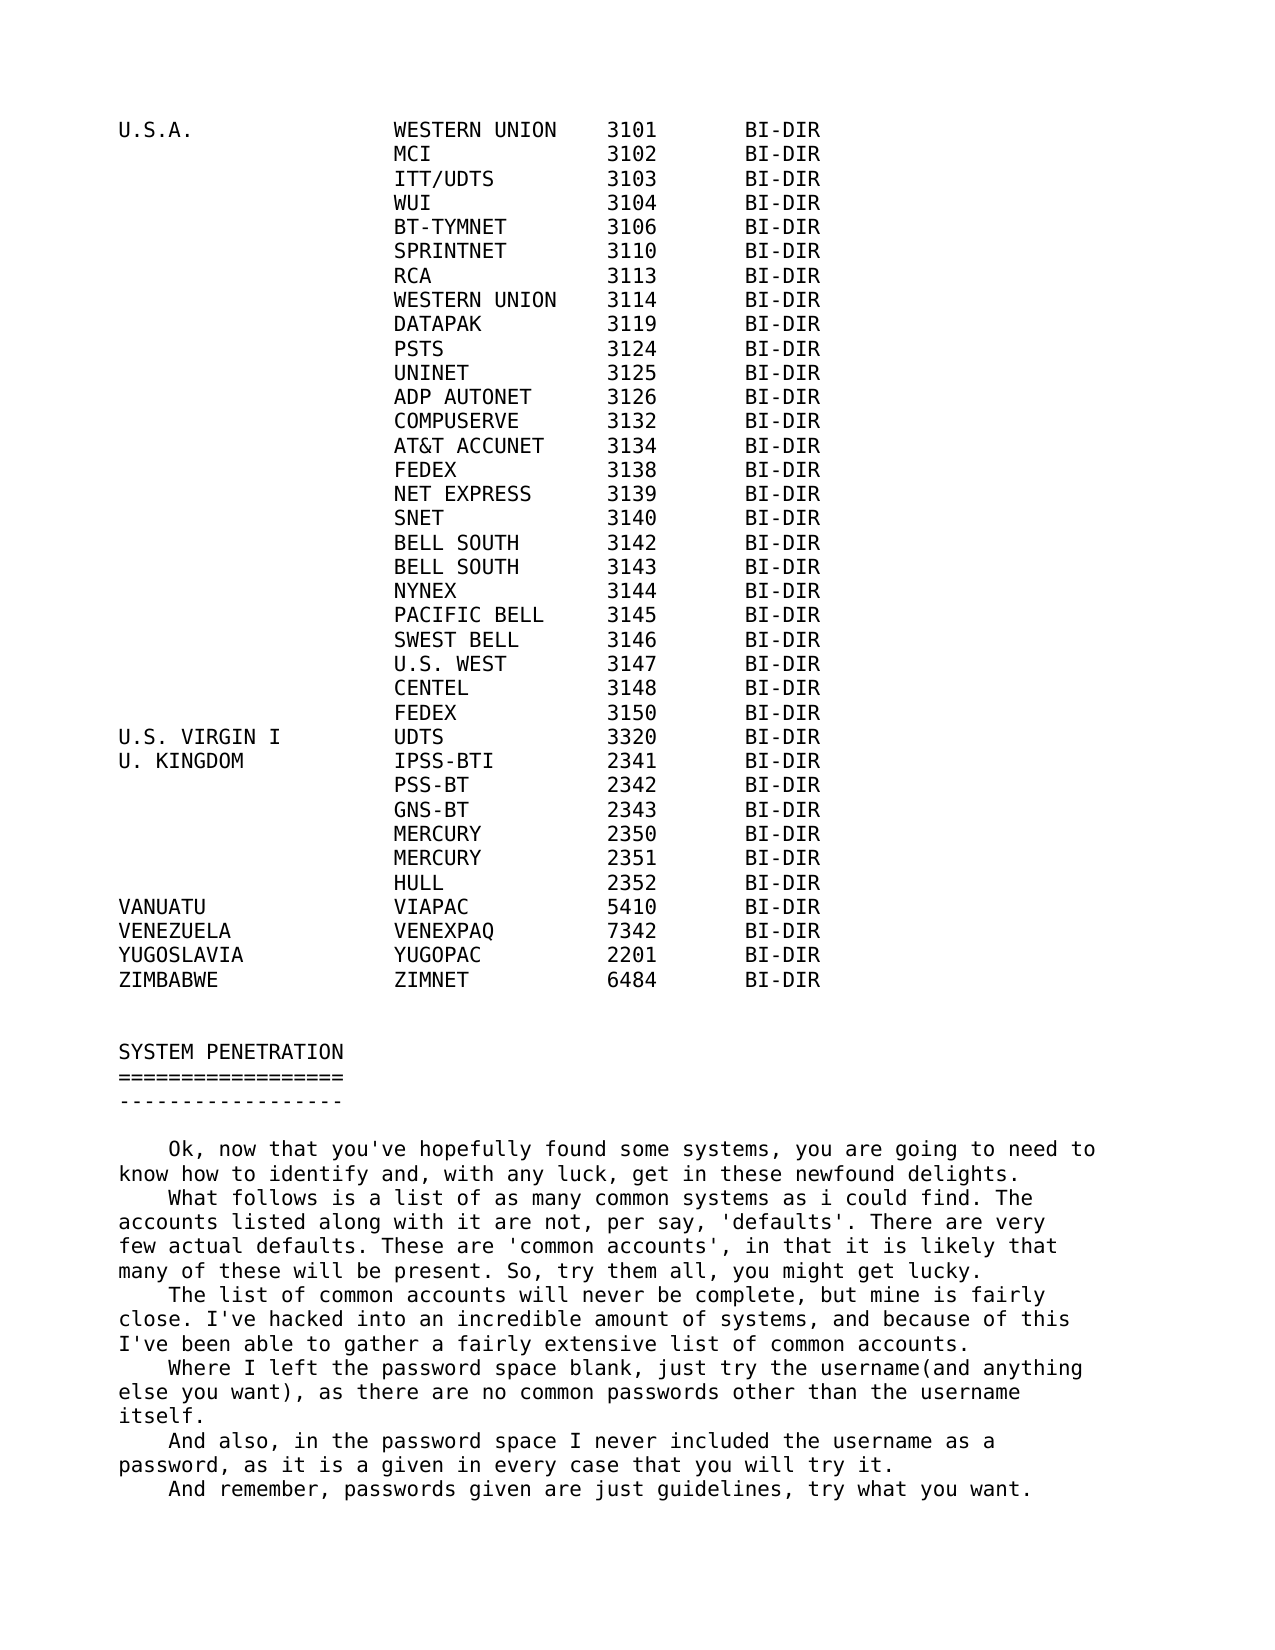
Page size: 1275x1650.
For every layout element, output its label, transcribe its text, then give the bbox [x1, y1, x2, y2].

text HULL 2352 BI-DIR [118, 871, 1157, 895]
text GNS-BT 2343 BI-DIR [118, 798, 1157, 822]
text itself. [118, 1404, 1157, 1429]
text And remember, passwords given are just guidelines, try what you want. [118, 1477, 1157, 1502]
text few actual defaults. These are 'common accounts', in that it is likely that [118, 1234, 1157, 1259]
text What follows is a list of as many common systems as i could find. The [118, 1186, 1157, 1210]
text WESTERN UNION 3114 BI-DIR [118, 288, 1157, 312]
text U.S. WEST 3147 BI-DIR [118, 652, 1157, 676]
text password, as it is a given in every case that you will try it. [118, 1453, 1157, 1477]
text SYSTEM PENETRATION [118, 1040, 1157, 1065]
text Ok, now that you've hopefully found some systems, you are going to need to [118, 1137, 1157, 1162]
text RCA 3113 BI-DIR [118, 264, 1157, 288]
text FEDEX 3150 BI-DIR [118, 701, 1157, 725]
text SWEST BELL 3146 BI-DIR [118, 628, 1157, 652]
text MERCURY 2350 BI-DIR [118, 822, 1157, 846]
text WUI 3104 BI-DIR [118, 191, 1157, 215]
text accounts listed along with it are not, per say, 'defaults'. There are very [118, 1210, 1157, 1234]
text VENEZUELA VENEXPAQ 7342 BI-DIR [118, 919, 1157, 943]
text I've been able to gather a fairly extensive list of common accounts. [118, 1332, 1157, 1356]
text NET EXPRESS 3139 BI-DIR [118, 482, 1157, 506]
text PACIFIC BELL 3145 BI-DIR [118, 603, 1157, 628]
text AT&T ACCUNET 3134 BI-DIR [118, 434, 1157, 458]
text UNINET 3125 BI-DIR [118, 361, 1157, 385]
text Where I left the password space blank, just try the username(and anything [118, 1356, 1157, 1380]
text DATAPAK 3119 BI-DIR [118, 312, 1157, 337]
text else you want), as there are no common passwords other than the username [118, 1380, 1157, 1404]
text many of these will be present. So, try them all, you might get lucky. [118, 1259, 1157, 1283]
text BT-TYMNET 3106 BI-DIR [118, 215, 1157, 239]
text U.S.A. WESTERN UNION 3101 BI-DIR [118, 118, 1157, 142]
text CENTEL 3148 BI-DIR [118, 676, 1157, 701]
text The list of common accounts will never be complete, but mine is fairly [118, 1283, 1157, 1307]
text NYNEX 3144 BI-DIR [118, 579, 1157, 603]
text VANUATU VIAPAC 5410 BI-DIR [118, 895, 1157, 919]
text MERCURY 2351 BI-DIR [118, 846, 1157, 871]
text ZIMBABWE ZIMNET 6484 BI-DIR [118, 968, 1157, 992]
text COMPUSERVE 3132 BI-DIR [118, 409, 1157, 434]
text SNET 3140 BI-DIR [118, 506, 1157, 531]
text BELL SOUTH 3143 BI-DIR [118, 555, 1157, 579]
text ------------------ [118, 1089, 1157, 1113]
text And also, in the password space I never included the username as a [118, 1429, 1157, 1453]
text close. I've hacked into an incredible amount of systems, and because of this [118, 1307, 1157, 1332]
text know how to identify and, with any luck, get in these newfound delights. [118, 1162, 1157, 1186]
text ADP AUTONET 3126 BI-DIR [118, 385, 1157, 409]
text ================== [118, 1065, 1157, 1089]
text PSTS 3124 BI-DIR [118, 337, 1157, 361]
text YUGOSLAVIA YUGOPAC 2201 BI-DIR [118, 943, 1157, 968]
text BELL SOUTH 3142 BI-DIR [118, 531, 1157, 555]
text FEDEX 3138 BI-DIR [118, 458, 1157, 482]
text SPRINTNET 3110 BI-DIR [118, 239, 1157, 264]
text MCI 3102 BI-DIR [118, 142, 1157, 167]
text ITT/UDTS 3103 BI-DIR [118, 167, 1157, 191]
text PSS-BT 2342 BI-DIR [118, 773, 1157, 798]
text U.S. VIRGIN I UDTS 3320 BI-DIR [118, 725, 1157, 749]
text U. KINGDOM IPSS-BTI 2341 BI-DIR [118, 749, 1157, 773]
